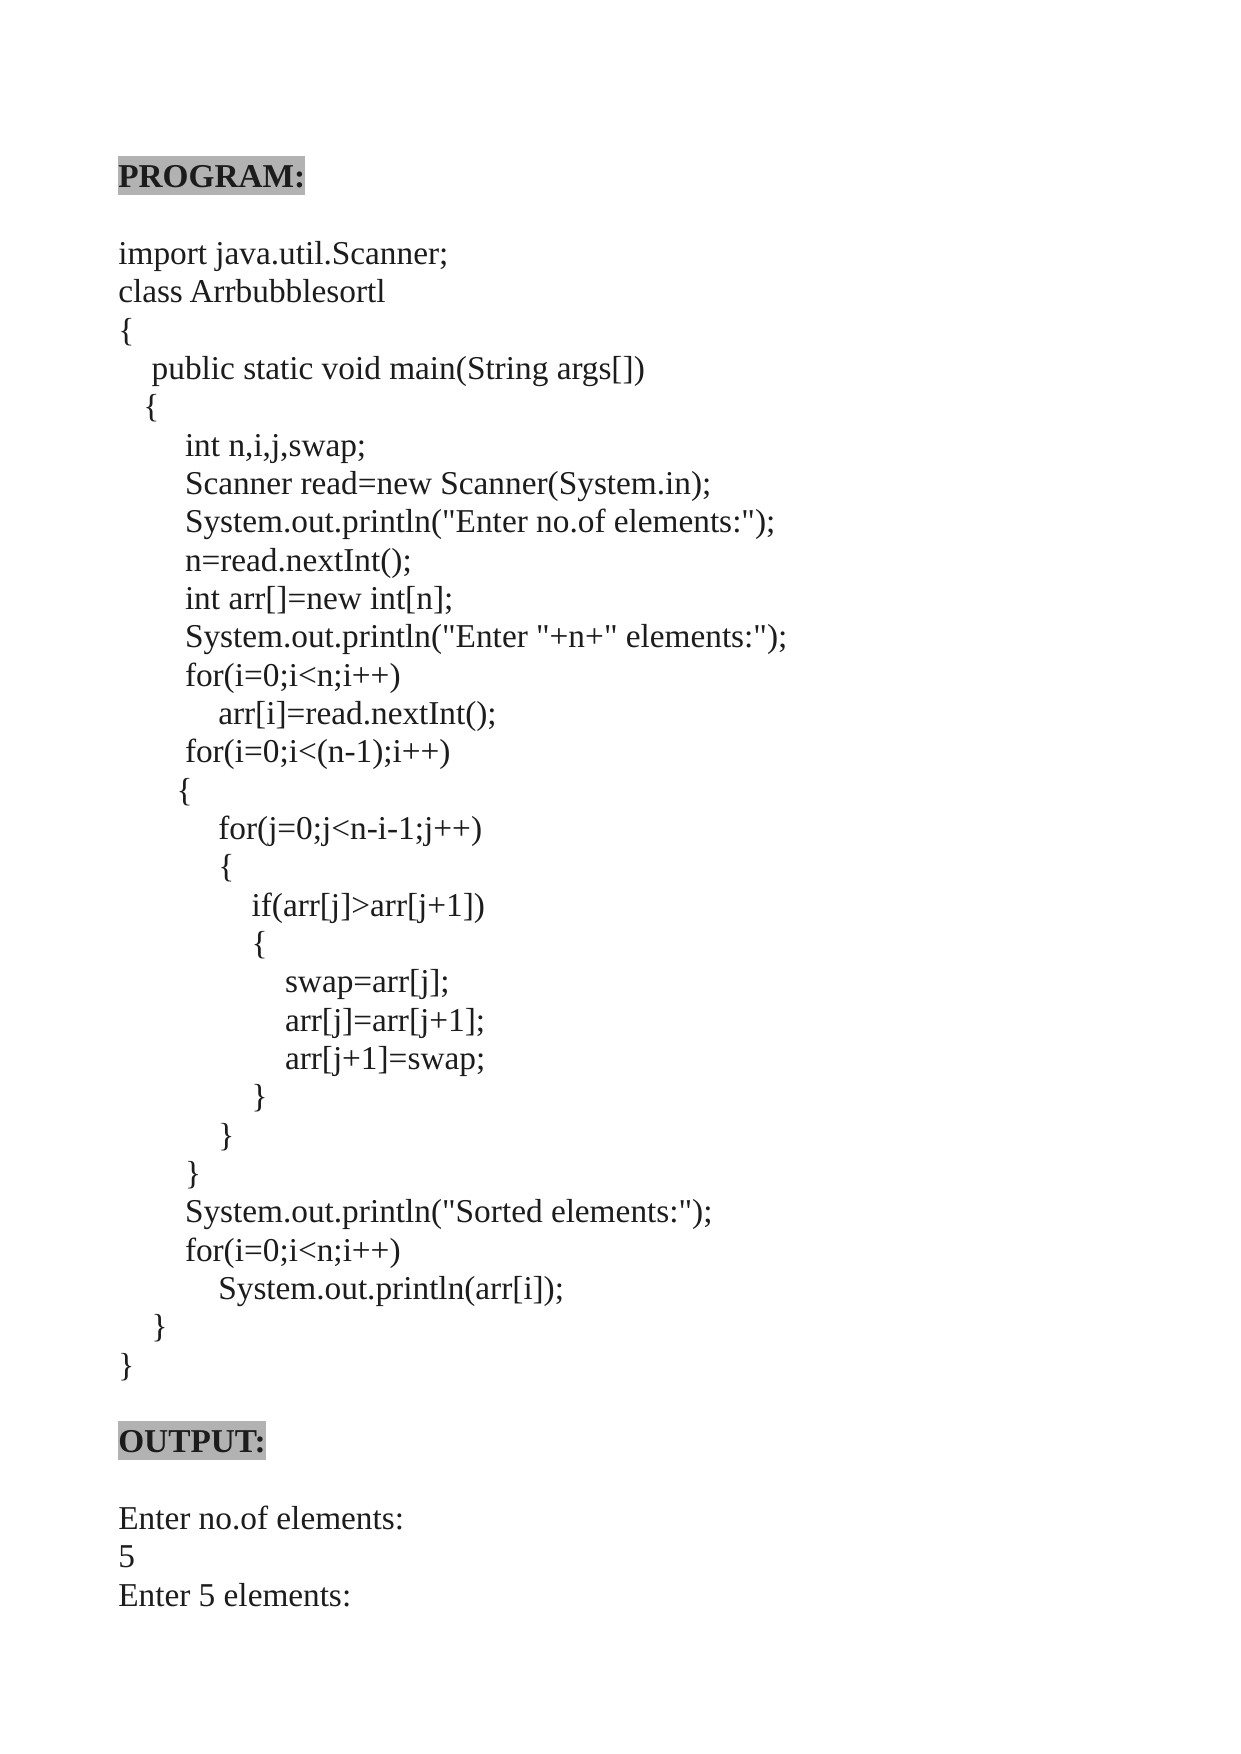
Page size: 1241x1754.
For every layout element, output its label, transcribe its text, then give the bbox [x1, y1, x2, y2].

text System.out.println("Sorted elements:"); [118, 1191, 1122, 1230]
text } [118, 1076, 1122, 1115]
text int n,i,j,swap; [118, 425, 1122, 463]
text arr[i]=read.nextInt(); [118, 693, 1122, 731]
text { [118, 846, 1122, 885]
text import java.util.Scanner; [118, 233, 1122, 271]
text } [118, 1115, 1122, 1153]
text { [118, 923, 1122, 961]
text System.out.println(arr[i]); [118, 1268, 1122, 1306]
text Enter 5 elements: [118, 1575, 1122, 1613]
text if(arr[j]>arr[j+1]) [118, 885, 1122, 923]
text arr[j+1]=swap; [118, 1038, 1122, 1076]
text System.out.println("Enter "+n+" elements:"); [118, 616, 1122, 655]
text OUTPUT: [118, 1421, 1122, 1460]
text Scanner read=new Scanner(System.in); [118, 463, 1122, 501]
text { [118, 770, 1122, 808]
text { [118, 386, 1122, 425]
text 5 [118, 1536, 1122, 1575]
text class Arrbubblesortl [118, 271, 1122, 310]
text { [118, 310, 1122, 348]
text for(i=0;i<n;i++) [118, 655, 1122, 693]
text System.out.println("Enter no.of elements:"); [118, 501, 1122, 540]
text } [118, 1345, 1122, 1383]
text public static void main(String args[]) [118, 348, 1122, 386]
text PROGRAM: [118, 156, 1122, 195]
text } [118, 1306, 1122, 1345]
text } [118, 1153, 1122, 1191]
text for(i=0;i<(n-1);i++) [118, 731, 1122, 770]
text arr[j]=arr[j+1]; [118, 1000, 1122, 1038]
text for(j=0;j<n-i-1;j++) [118, 808, 1122, 846]
text swap=arr[j]; [118, 961, 1122, 1000]
text n=read.nextInt(); [118, 540, 1122, 578]
text int arr[]=new int[n]; [118, 578, 1122, 616]
text Enter no.of elements: [118, 1498, 1122, 1536]
text for(i=0;i<n;i++) [118, 1230, 1122, 1268]
